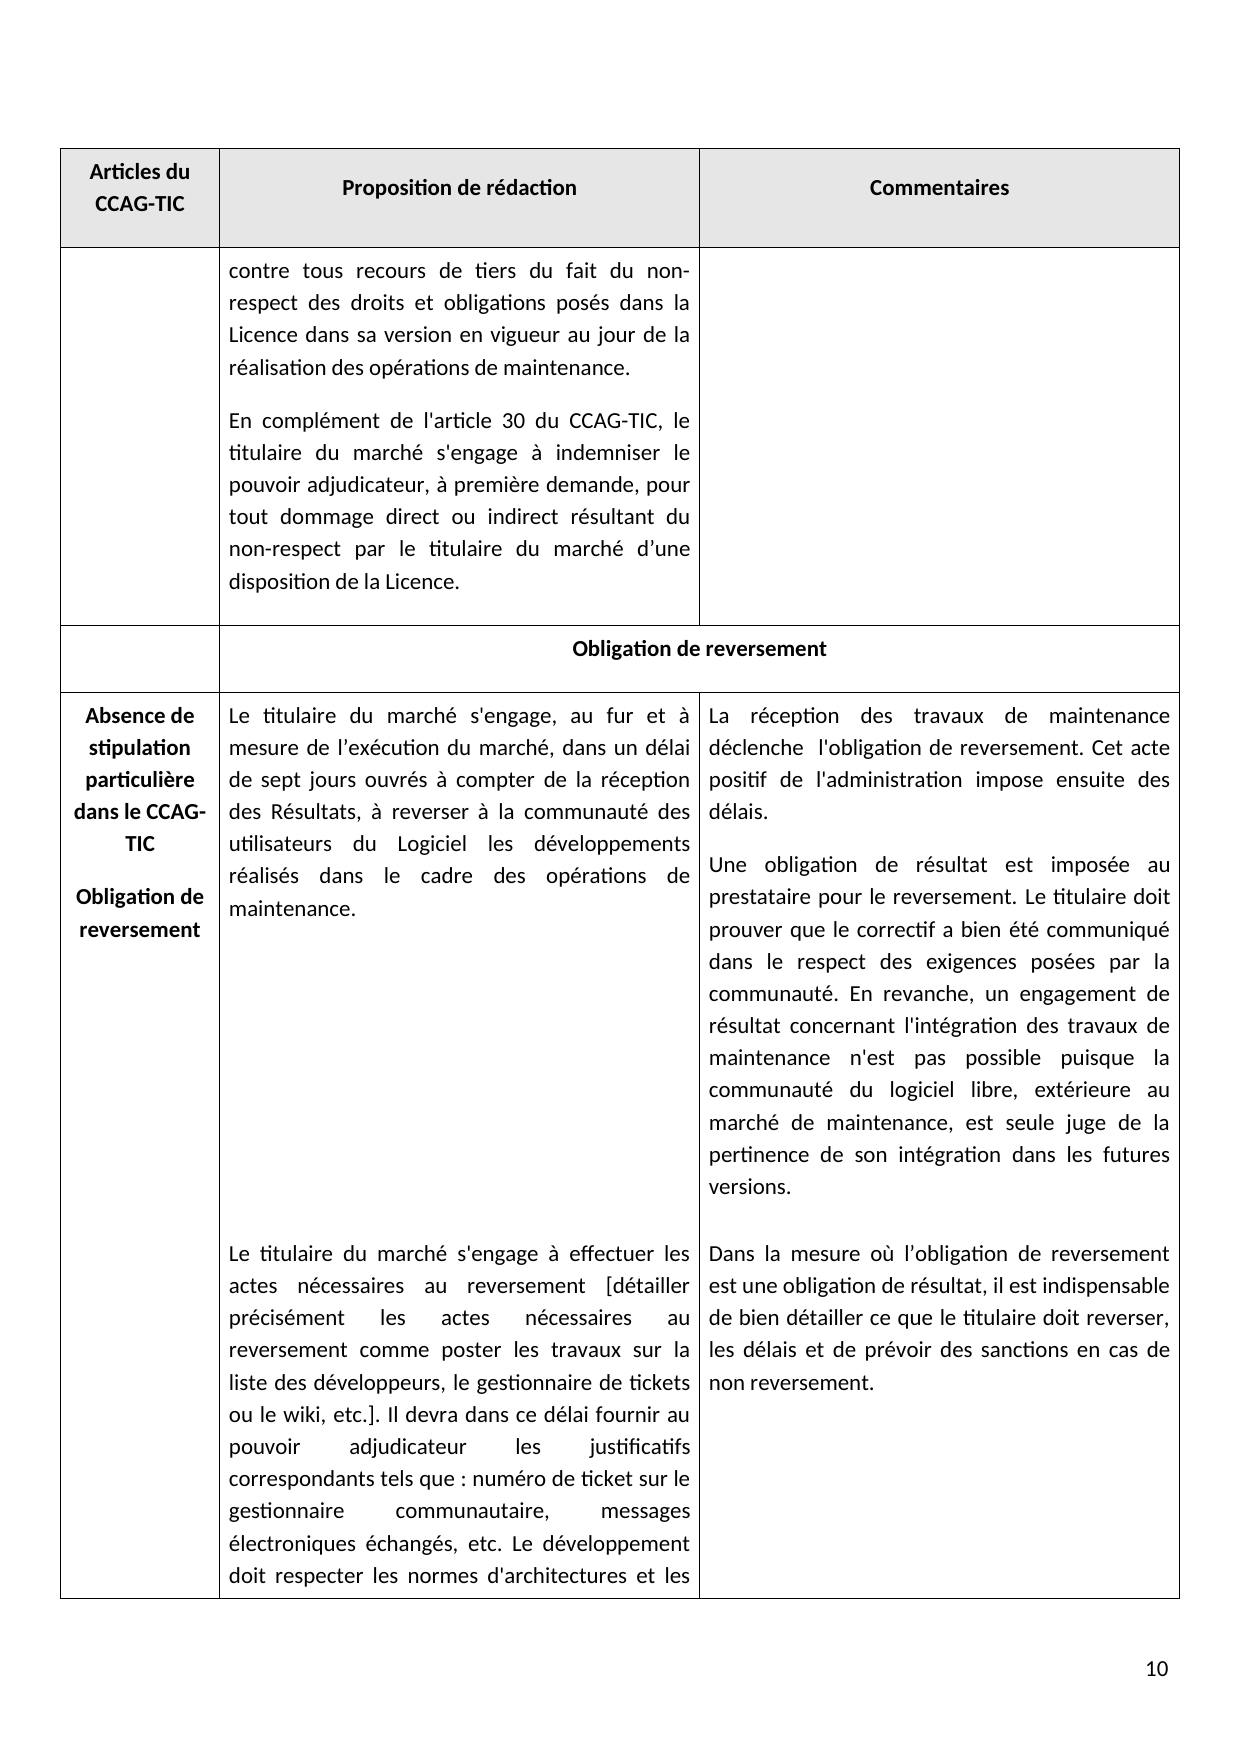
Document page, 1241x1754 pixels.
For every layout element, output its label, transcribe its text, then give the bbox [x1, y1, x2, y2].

table_cell La réception des travaux de maintenance déclenche l'obligation de reversement. Cet acte positif de l'administration impose ensuite des délais. Une obligation de résultat est imposée au prestataire pour le reversement. Le titulaire doit prouver que le correctif a bien été communiqué dans le respect des exigences posées par la communauté. En revanche, un engagement de résultat concernant l'intégration des travaux de maintenance n'est pas possible puisque la communauté du logiciel libre, extérieure au marché de maintenance, est seule juge de la pertinence de son intégration dans les futures versions. [700, 693, 1179, 1230]
table_cell Obligation de reversement [220, 626, 1179, 692]
table_cell [700, 248, 1179, 624]
table_header Articles du CCAG-TIC [61, 149, 219, 247]
table_header Proposition de rédaction [220, 149, 699, 247]
table_cell [61, 1230, 219, 1598]
table_cell Absence de stipulation particulière dans le CCAG-TIC Obligation de reversement [61, 693, 219, 1230]
table_cell Dans la mesure où l’obligation de reversement est une obligation de résultat, il est indispensable de bien détailler ce que le titulaire doit reverser, les délais et de prévoir des sanctions en cas de non reversement. [700, 1230, 1179, 1598]
table_cell Le titulaire du marché s'engage à effectuer les actes nécessaires au reversement [détailler précisément les actes nécessaires au reversement comme poster les travaux sur la liste des développeurs, le gestionnaire de tickets ou le wiki, etc.]. Il devra dans ce délai fournir au pouvoir adjudicateur les justificatifs correspondants tels que : numéro de ticket sur le gestionnaire communautaire, messages électroniques échangés, etc. Le développement doit respecter les normes d'architectures et les [220, 1230, 699, 1598]
table_cell [61, 248, 219, 624]
table_cell Le titulaire du marché s'engage, au fur et à mesure de l’exécution du marché, dans un délai de sept jours ouvrés à compter de la réception des Résultats, à reverser à la communauté des utilisateurs du Logiciel les développements réalisés dans le cadre des opérations de maintenance. [220, 693, 699, 1230]
table_header Commentaires [700, 149, 1179, 247]
table_cell contre tous recours de tiers du fait du non-respect des droits et obligations posés dans la Licence dans sa version en vigueur au jour de la réalisation des opérations de maintenance. En complément de l'article 30 du CCAG-TIC, le titulaire du marché s'engage à indemniser le pouvoir adjudicateur, à première demande, pour tout dommage direct ou indirect résultant du non-respect par le titulaire du marché d’une disposition de la Licence. [220, 248, 699, 624]
table_cell [61, 626, 219, 692]
